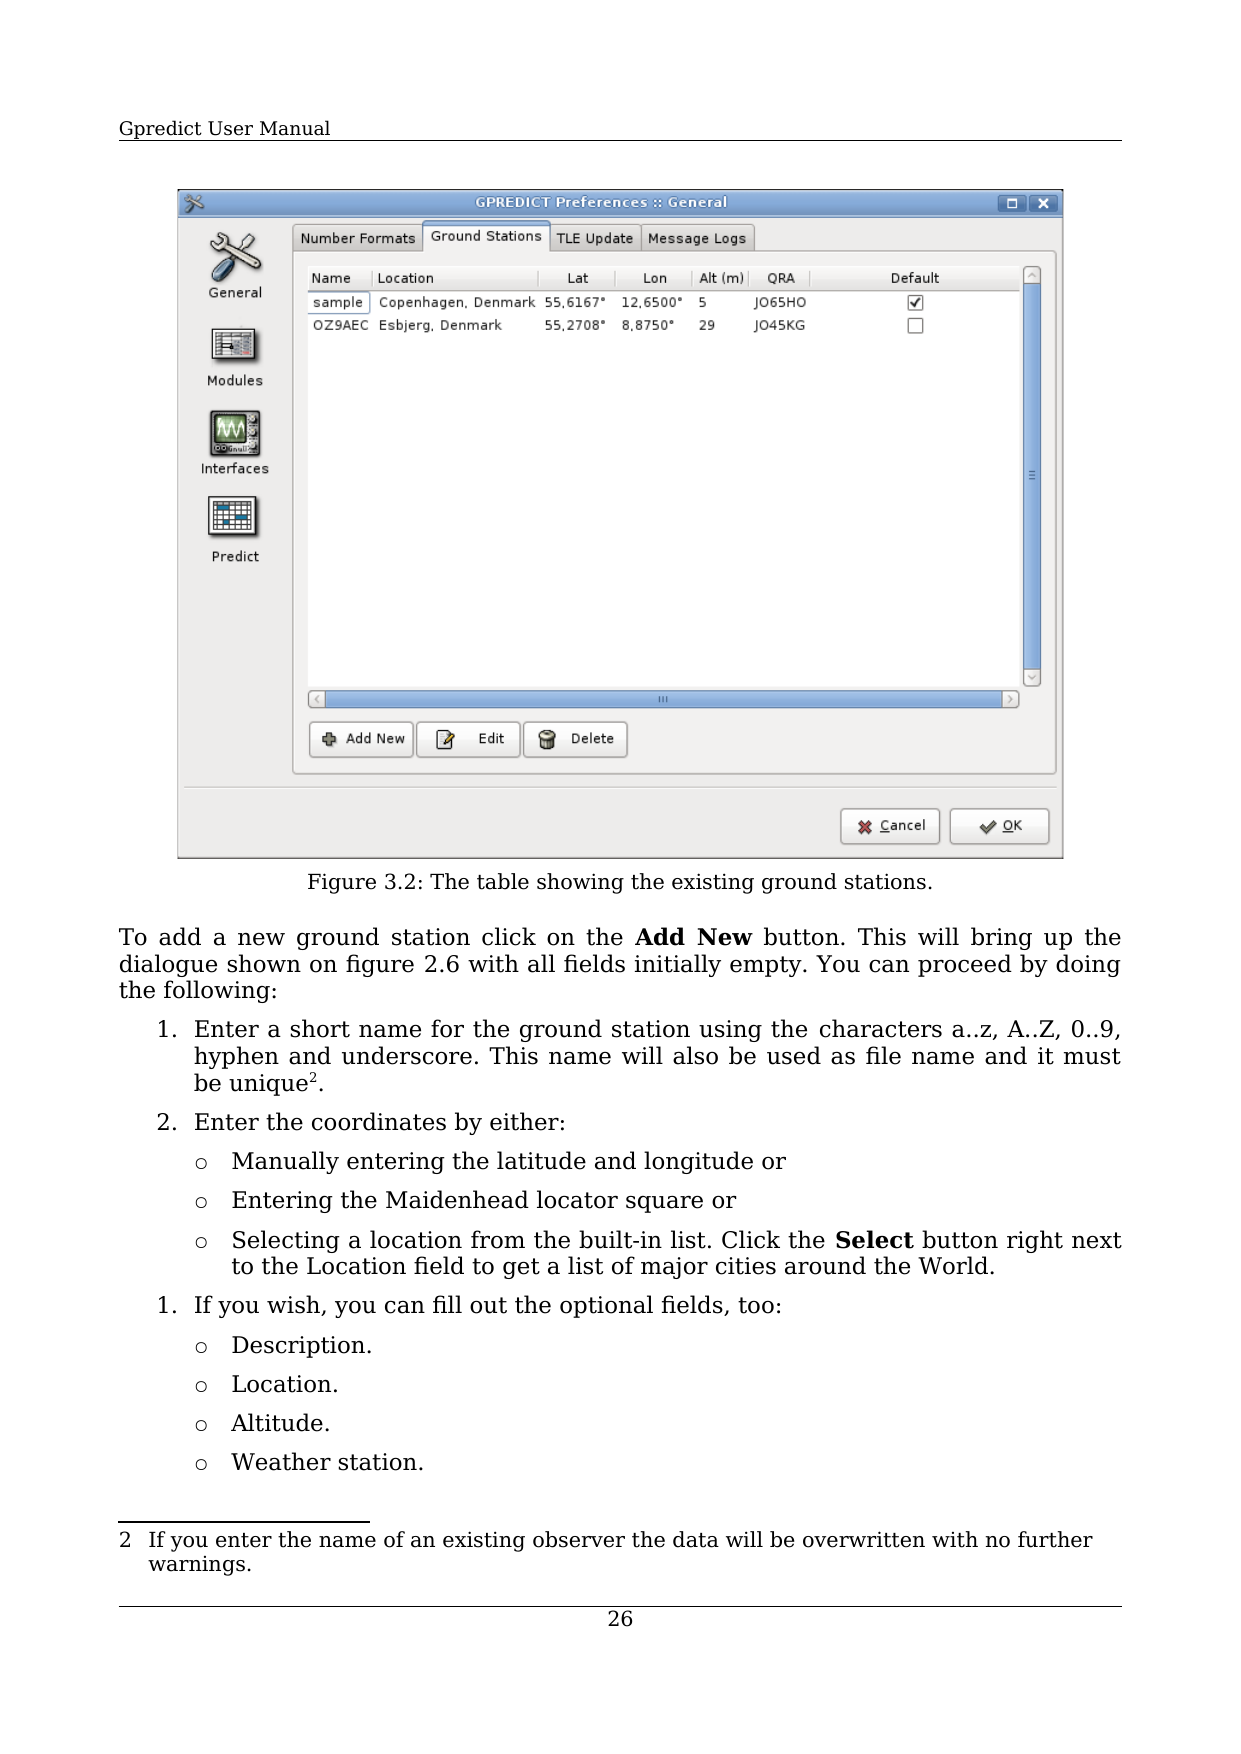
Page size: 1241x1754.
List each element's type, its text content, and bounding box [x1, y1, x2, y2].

list If you enter the name of an existing observer the data will be overwritten with no further warnings. [118, 1528, 1122, 1576]
list Description. [193, 1332, 1122, 1358]
list Entering the Maidenhead locator square or [193, 1187, 1122, 1214]
list Selecting a location from the built-in list. Click the Select button right next to the Location field to get a list of major cities around the World. [193, 1227, 1122, 1280]
picture [177, 189, 1064, 859]
list Weather station. [193, 1449, 1122, 1476]
list Altitude. [193, 1410, 1122, 1437]
list Enter a short name for the ground station using the characters a..z, A..Z, 0..9, hyphen and underscore. This name will also be used as file name and it must be unique. [156, 1017, 1122, 1097]
text Figure 3.2: The table showing the existing ground stations. [177, 859, 1063, 894]
text To add a new ground station click on the Add New button. This will bring up the dialogue shown on figure 2.6 with all fields initially empty. You can proceed by doing the following: [118, 177, 1122, 1004]
list If you wish, you can fill out the optional fields, too: [156, 1293, 1122, 1319]
list Location. [193, 1371, 1122, 1398]
list Enter the coordinates by either: [156, 1109, 1122, 1136]
list Manually entering the latitude and longitude or [193, 1148, 1122, 1175]
